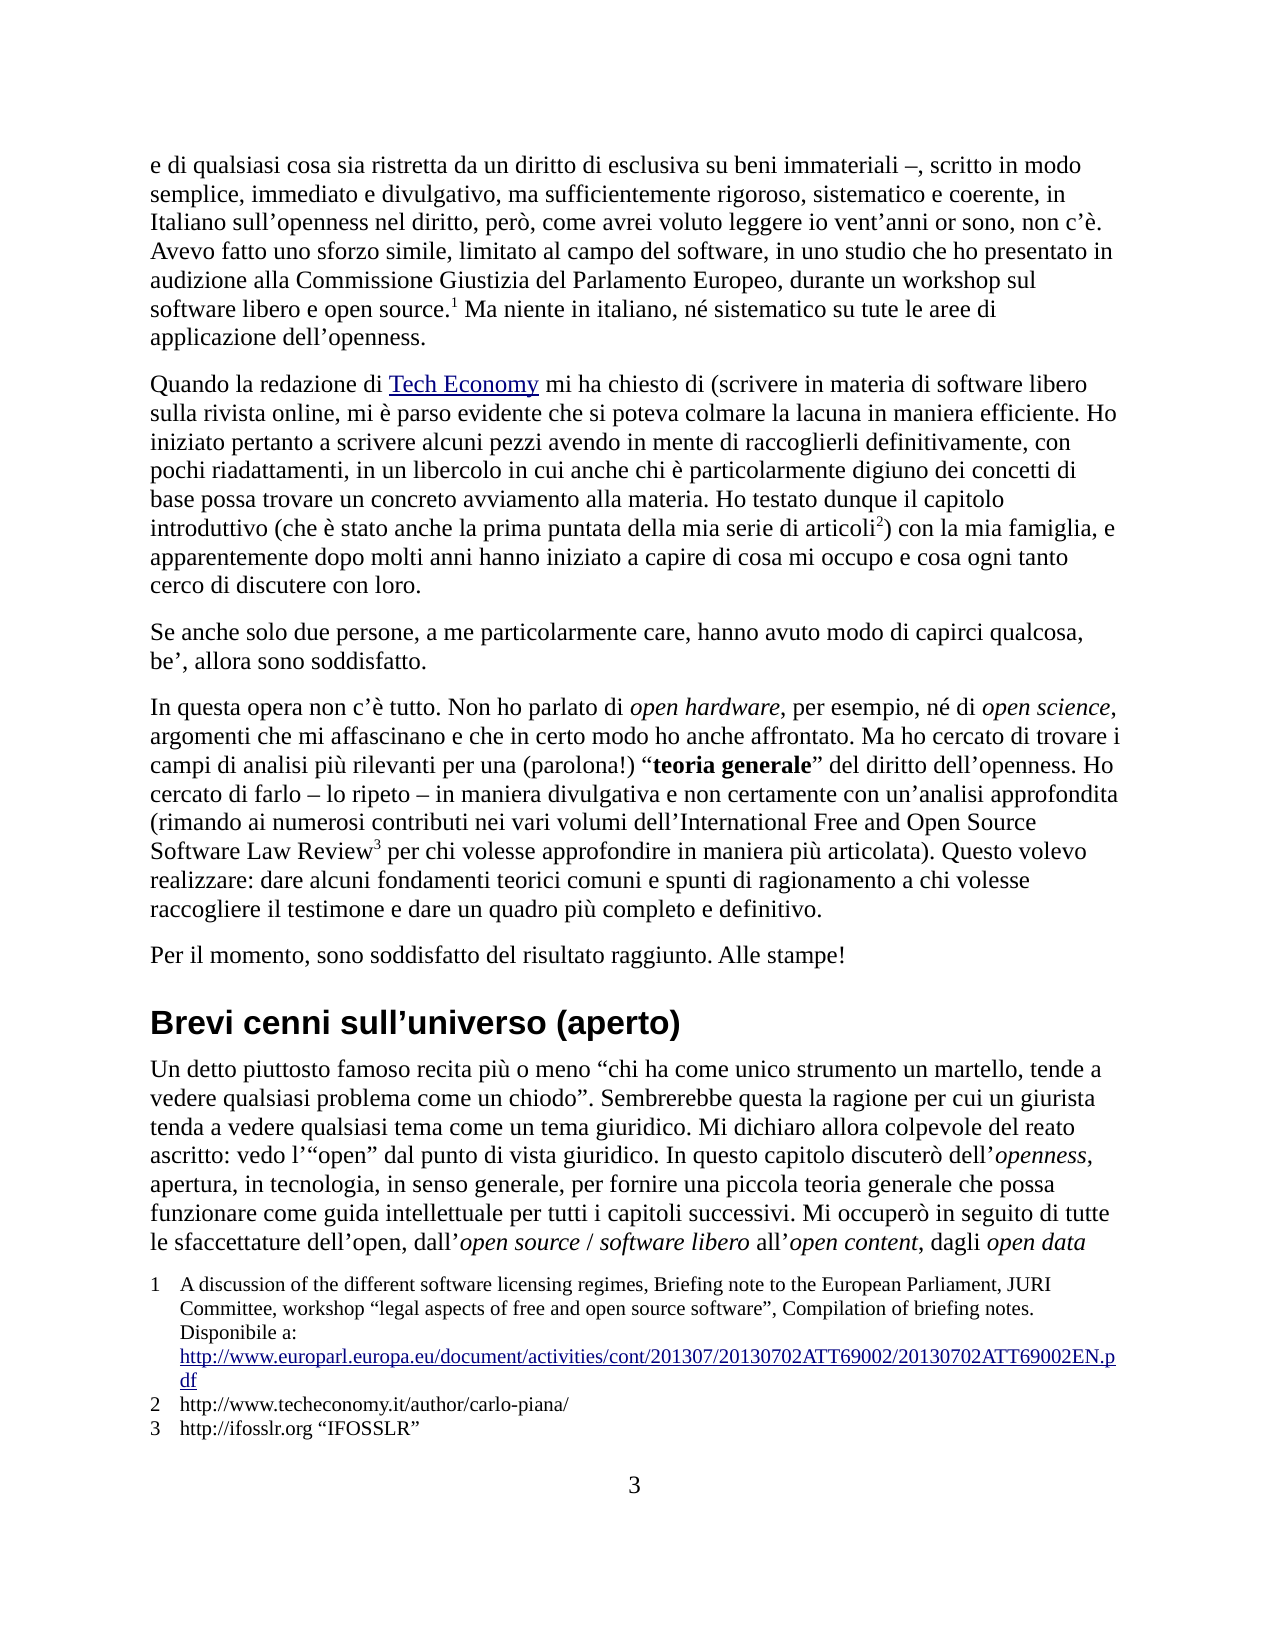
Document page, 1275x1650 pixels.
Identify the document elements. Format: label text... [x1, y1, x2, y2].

text e di qualsiasi cosa sia ristretta da un diritto di esclusiva su beni immateriali –, scritto in modo semplice, immediato e divulgativo, ma sufficientemente rigoroso, sistematico e coerente, in Italiano sull’openness nel diritto, però, come avrei voluto leggere io vent’anni or sono, non c’è. Avevo fatto uno sforzo simile, limitato al campo del software, in uno studio che ho presentato in audizione alla Commissione Giustizia del Parlamento Europeo, durante un workshop sul software libero e open source. Ma niente in italiano, né sistematico su tute le aree di applicazione dell’openness. [150, 150, 1125, 351]
text A discussion of the different software licensing regimes, Briefing note to the European Parliament, JURI Committee, workshop “legal aspects of free and open source software”, Compilation of briefing notes. Disponibile a: http://www.europarl.europa.eu/document/activities/cont/201307/20130702ATT69002/20130702ATT69002EN.pdf [150, 1272, 1125, 1392]
text Per il momento, sono soddisfatto del risultato raggiunto. Alle stampe! [150, 940, 1125, 969]
text http://www.techeconomy.it/author/carlo-piana/ [150, 1392, 1125, 1416]
text http://ifosslr.org “IFOSSLR” [150, 1416, 1125, 1440]
subtitle Brevi cenni sull’universo (aperto) [150, 1003, 1125, 1042]
text Quando la redazione di Tech Economy mi ha chiesto di (scrivere in materia di software libero sulla rivista online, mi è parso evidente che si poteva colmare la lacuna in maniera efficiente. Ho iniziato pertanto a scrivere alcuni pezzi avendo in mente di raccoglierli definitivamente, con pochi riadattamenti, in un libercolo in cui anche chi è particolarmente digiuno dei concetti di base possa trovare un concreto avviamento alla materia. Ho testato dunque il capitolo introduttivo (che è stato anche la prima puntata della mia serie di articoli) con la mia famiglia, e apparentemente dopo molti anni hanno iniziato a capire di cosa mi occupo e cosa ogni tanto cerco di discutere con loro. [150, 369, 1125, 599]
text Un detto piuttosto famoso recita più o meno “chi ha come unico strumento un martello, tende a vedere qualsiasi problema come un chiodo”. Sembrerebbe questa la ragione per cui un giurista tenda a vedere qualsiasi tema come un tema giuridico. Mi dichiaro allora colpevole del reato ascritto: vedo l’“open” dal punto di vista giuridico. In questo capitolo discuterò dell’openness, apertura, in tecnologia, in senso generale, per fornire una piccola teoria generale che possa funzionare come guida intellettuale per tutti i capitoli successivi. Mi occuperò in seguito di tutte le sfaccettature dell’open, dall’open source / software libero all’open content, dagli open data [150, 1054, 1125, 1256]
text Se anche solo due persone, a me particolarmente care, hanno avuto modo di capirci qualcosa, be’, allora sono soddisfatto. [150, 617, 1125, 674]
text In questa opera non c’è tutto. Non ho parlato di open hardware, per esempio, né di open science, argomenti che mi affascinano e che in certo modo ho anche affrontato. Ma ho cercato di trovare i campi di analisi più rilevanti per una (parolona!) “teoria generale” del diritto dell’openness. Ho cercato di farlo – lo ripeto – in maniera divulgativa e non certamente con un’analisi approfondita (rimando ai numerosi contributi nei vari volumi dell’International Free and Open Source Software Law Review per chi volesse approfondire in maniera più articolata). Questo volevo realizzare: dare alcuni fondamenti teorici comuni e spunti di ragionamento a chi volesse raccogliere il testimone e dare un quadro più completo e definitivo. [150, 692, 1125, 922]
